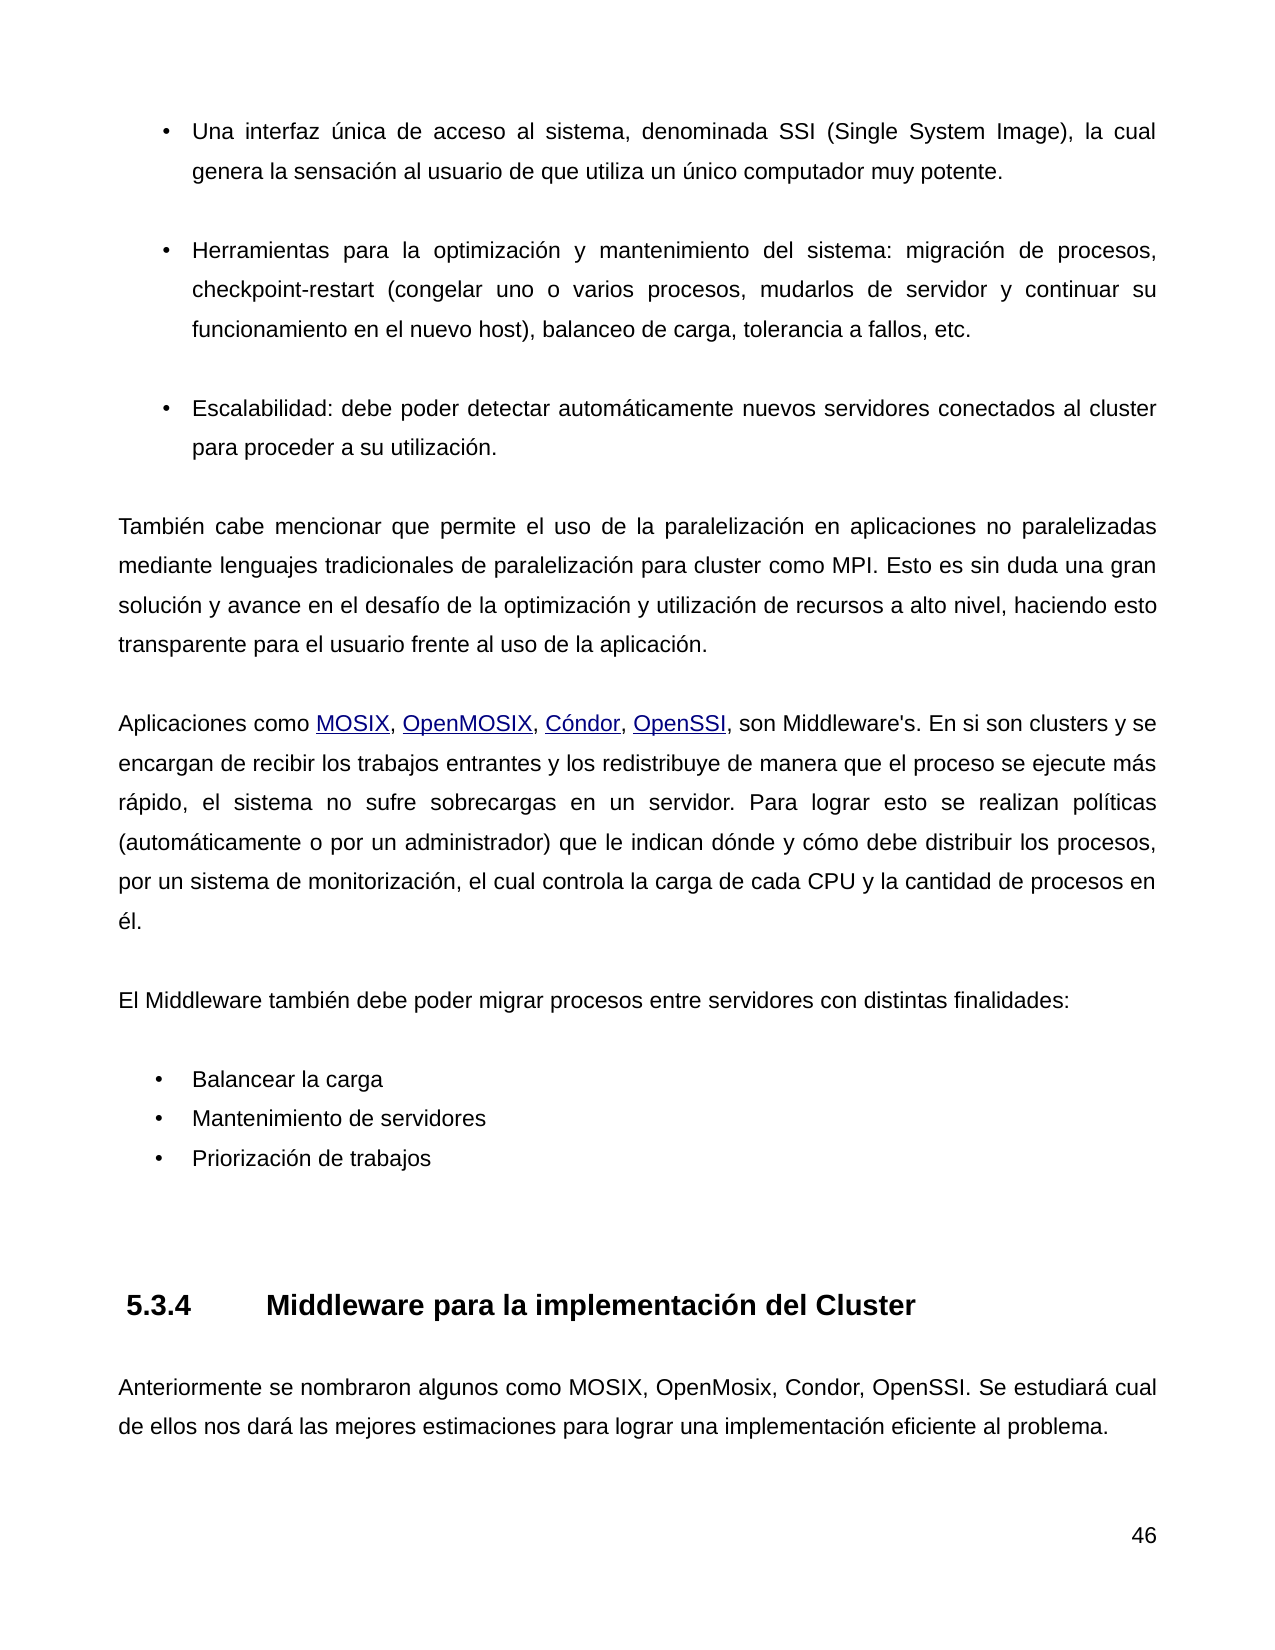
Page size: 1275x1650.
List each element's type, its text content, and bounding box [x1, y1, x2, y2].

text También cabe mencionar que permite el uso de la paralelización en aplicaciones no paralelizadas mediante lenguajes tradicionales de paralelización para cluster como MPI. Esto es sin duda una gran solución y avance en el desafío de la optimización y utilización de recursos a alto nivel, haciendo esto transparente para el usuario frente al uso de la aplicación. [118, 513, 1157, 658]
list Priorización de trabajos [155, 1144, 1157, 1210]
list Escalabilidad: debe poder detectar automáticamente nuevos servidores conectados al cluster para proceder a su utilización. [162, 394, 1157, 460]
text El Middleware también debe poder migrar procesos entre servidores con distintas finalidades: [118, 987, 1157, 1013]
text Anteriormente se nombraron algunos como MOSIX, OpenMosix, Condor, OpenSSI. Se estudiará cual de ellos nos dará las mejores estimaciones para lograr una implementación eficiente al problema. [118, 1373, 1157, 1439]
list Herramientas para la optimización y mantenimiento del sistema: migración de procesos, checkpoint-restart (congelar uno o varios procesos, mudarlos de servidor y continuar su funcionamiento en el nuevo host), balanceo de carga, tolerancia a fallos, etc. [162, 237, 1157, 342]
list Una interfaz única de acceso al sistema, denominada SSI (Single System Image), la cual genera la sensación al usuario de que utiliza un único computador muy potente. [162, 118, 1157, 184]
list Mantenimiento de servidores [155, 1105, 1157, 1131]
list Balancear la carga [155, 1066, 1157, 1092]
subtitle Middleware para la implementación del Cluster [118, 1288, 1157, 1322]
text Aplicaciones como MOSIX, OpenMOSIX, Cóndor, OpenSSI, son Middleware's. En si son clusters y se encargan de recibir los trabajos entrantes y los redistribuye de manera que el proceso se ejecute más rápido, el sistema no sufre sobrecargas en un servidor. Para lograr esto se realizan políticas (automáticamente o por un administrador) que le indican dónde y cómo debe distribuir los procesos, por un sistema de monitorización, el cual controla la carga de cada CPU y la cantidad de procesos en él. [118, 710, 1157, 934]
